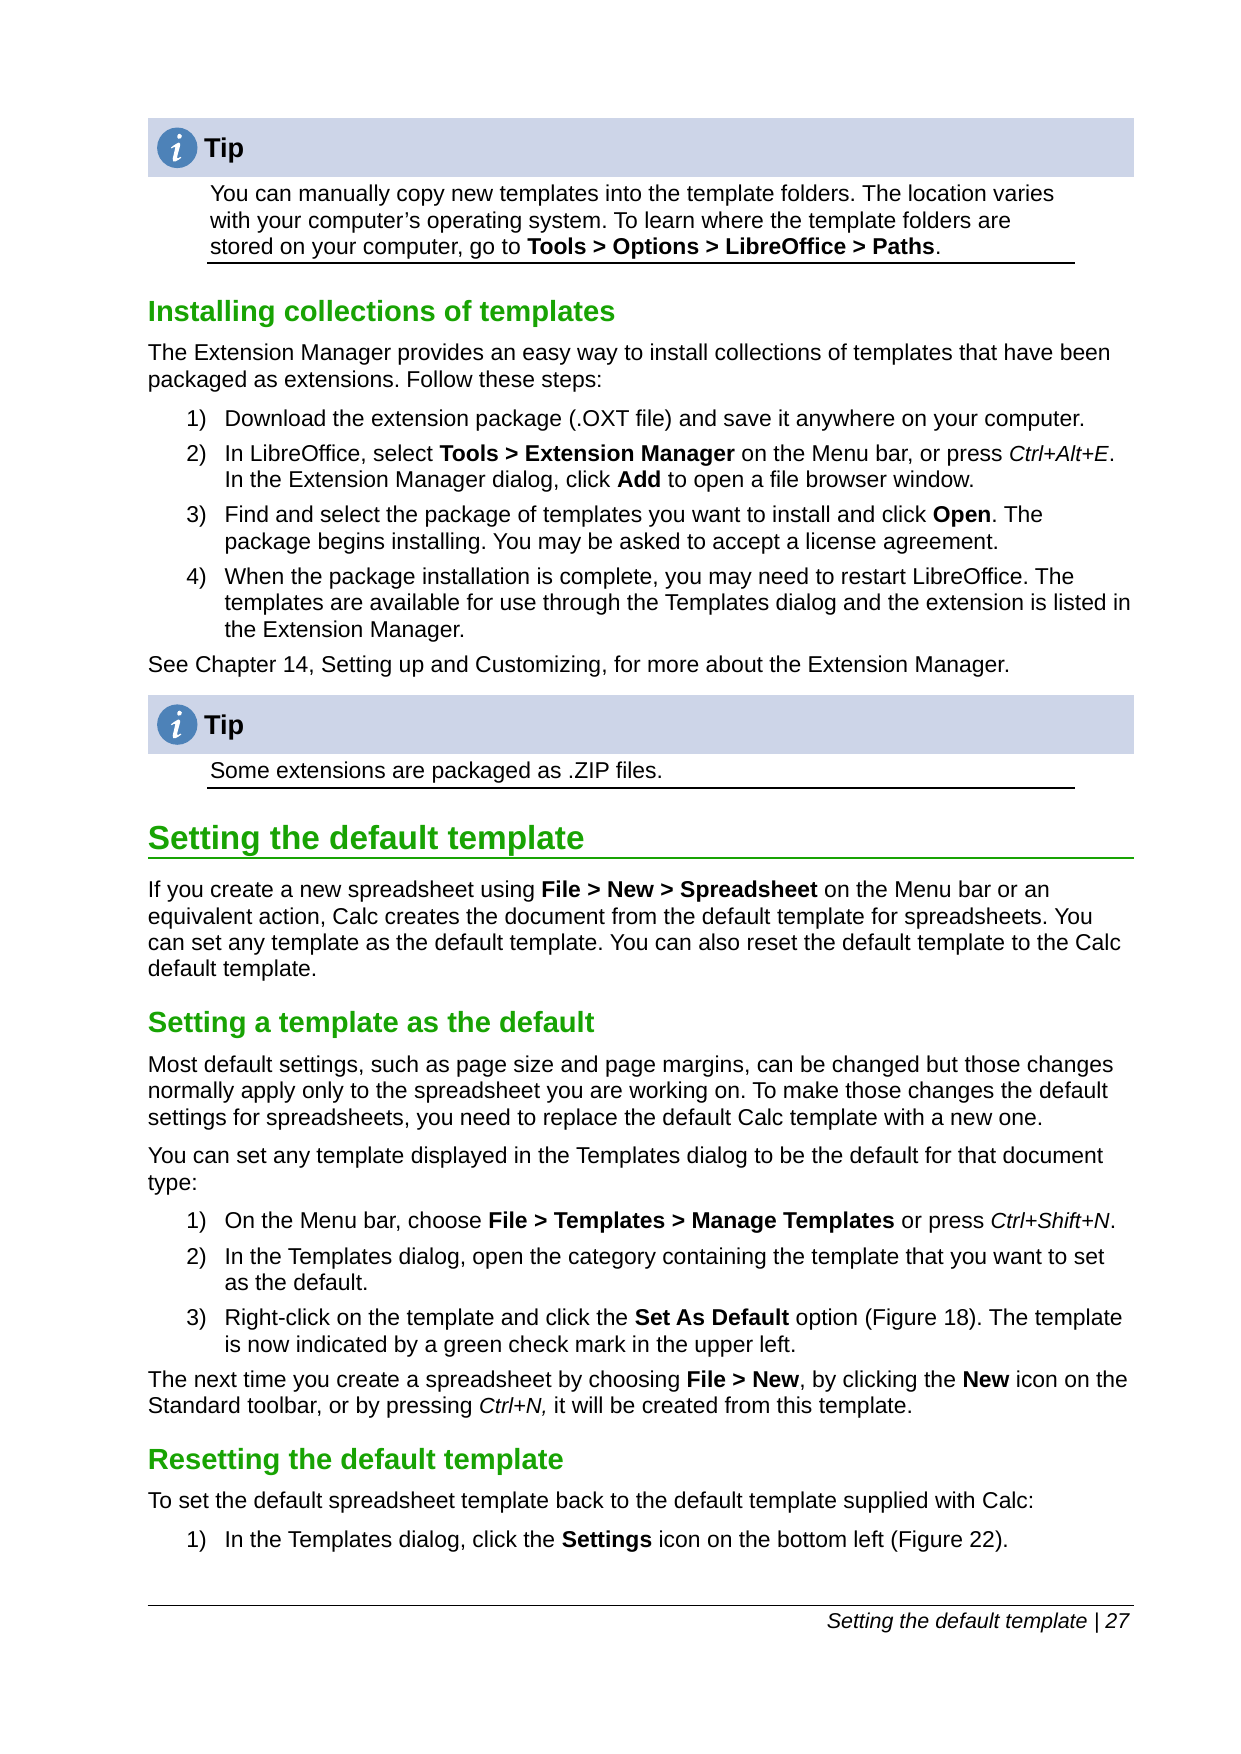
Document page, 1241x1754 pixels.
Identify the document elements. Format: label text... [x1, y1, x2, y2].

list In the Templates dialog, open the category containing the template that you want to set as the default. [207, 1243, 1134, 1295]
list Find and select the package of templates you want to install and click Open. The package begins installing. You may be asked to accept a license agreement. [207, 501, 1134, 554]
subtitle Tip [148, 695, 1134, 754]
text You can set any template displayed in the Templates dialog to be the default for that document type: [148, 1142, 1134, 1195]
list On the Menu bar, choose File > Templates > Manage Templates or press Ctrl+Shift+N. [207, 1207, 1134, 1234]
text The Extension Manager provides an easy way to install collections of templates that have been packaged as extensions. Follow these steps: [148, 339, 1134, 392]
text If you create a new spreadsheet using File > New > Spreadsheet on the Menu bar or an equivalent action, Calc creates the document from the default template for spreadsheets. You can set any template as the default template. You can also reset the default template to the Calc default template. [148, 876, 1134, 982]
text Some extensions are packaged as .ZIP files. [207, 754, 1075, 787]
list To set the default spreadsheet template back to the default template supplied with Calc: [148, 1487, 1134, 1514]
subtitle Setting a template as the default [148, 1005, 1134, 1039]
list In the Templates dialog, click the Settings icon on the bottom left (Figure 22). [207, 1526, 1134, 1553]
subtitle Resetting the default template [148, 1442, 1134, 1476]
list Right-click on the template and click the Set As Default option (Figure 18). The template is now indicated by a green check mark in the upper left. [207, 1304, 1134, 1357]
subtitle Installing collections of templates [148, 294, 1134, 328]
list When the package installation is complete, you may need to restart LibreOffice. The templates are available for use through the Templates dialog and the extension is listed in the Extension Manager. [207, 563, 1134, 642]
subtitle Setting the default template [148, 818, 1134, 857]
subtitle Tip [148, 118, 1134, 177]
list Download the extension package (.OXT file) and save it anywhere on your computer. [207, 404, 1134, 431]
text See Chapter 14, Setting up and Customizing, for more about the Extension Manager. [148, 651, 1134, 677]
text Most default settings, such as page size and page margins, can be changed but those changes normally apply only to the spreadsheet you are working on. To make those changes the default settings for spreadsheets, you need to replace the default Calc template with a new one. [148, 1051, 1134, 1130]
text You can manually copy new templates into the template folders. The location varies with your computer’s operating system. To learn where the template folders are stored on your computer, go to Tools > Options > LibreOffice > Paths. [207, 177, 1075, 262]
text The next time you create a spreadsheet by choosing File > New, by clicking the New icon on the Standard toolbar, or by pressing Ctrl+N, it will be created from this template. [148, 1366, 1134, 1418]
list In LibreOffice, select Tools > Extension Manager on the Menu bar, or press Ctrl+Alt+E. In the Extension Manager dialog, click Add to open a file browser window. [207, 440, 1134, 492]
